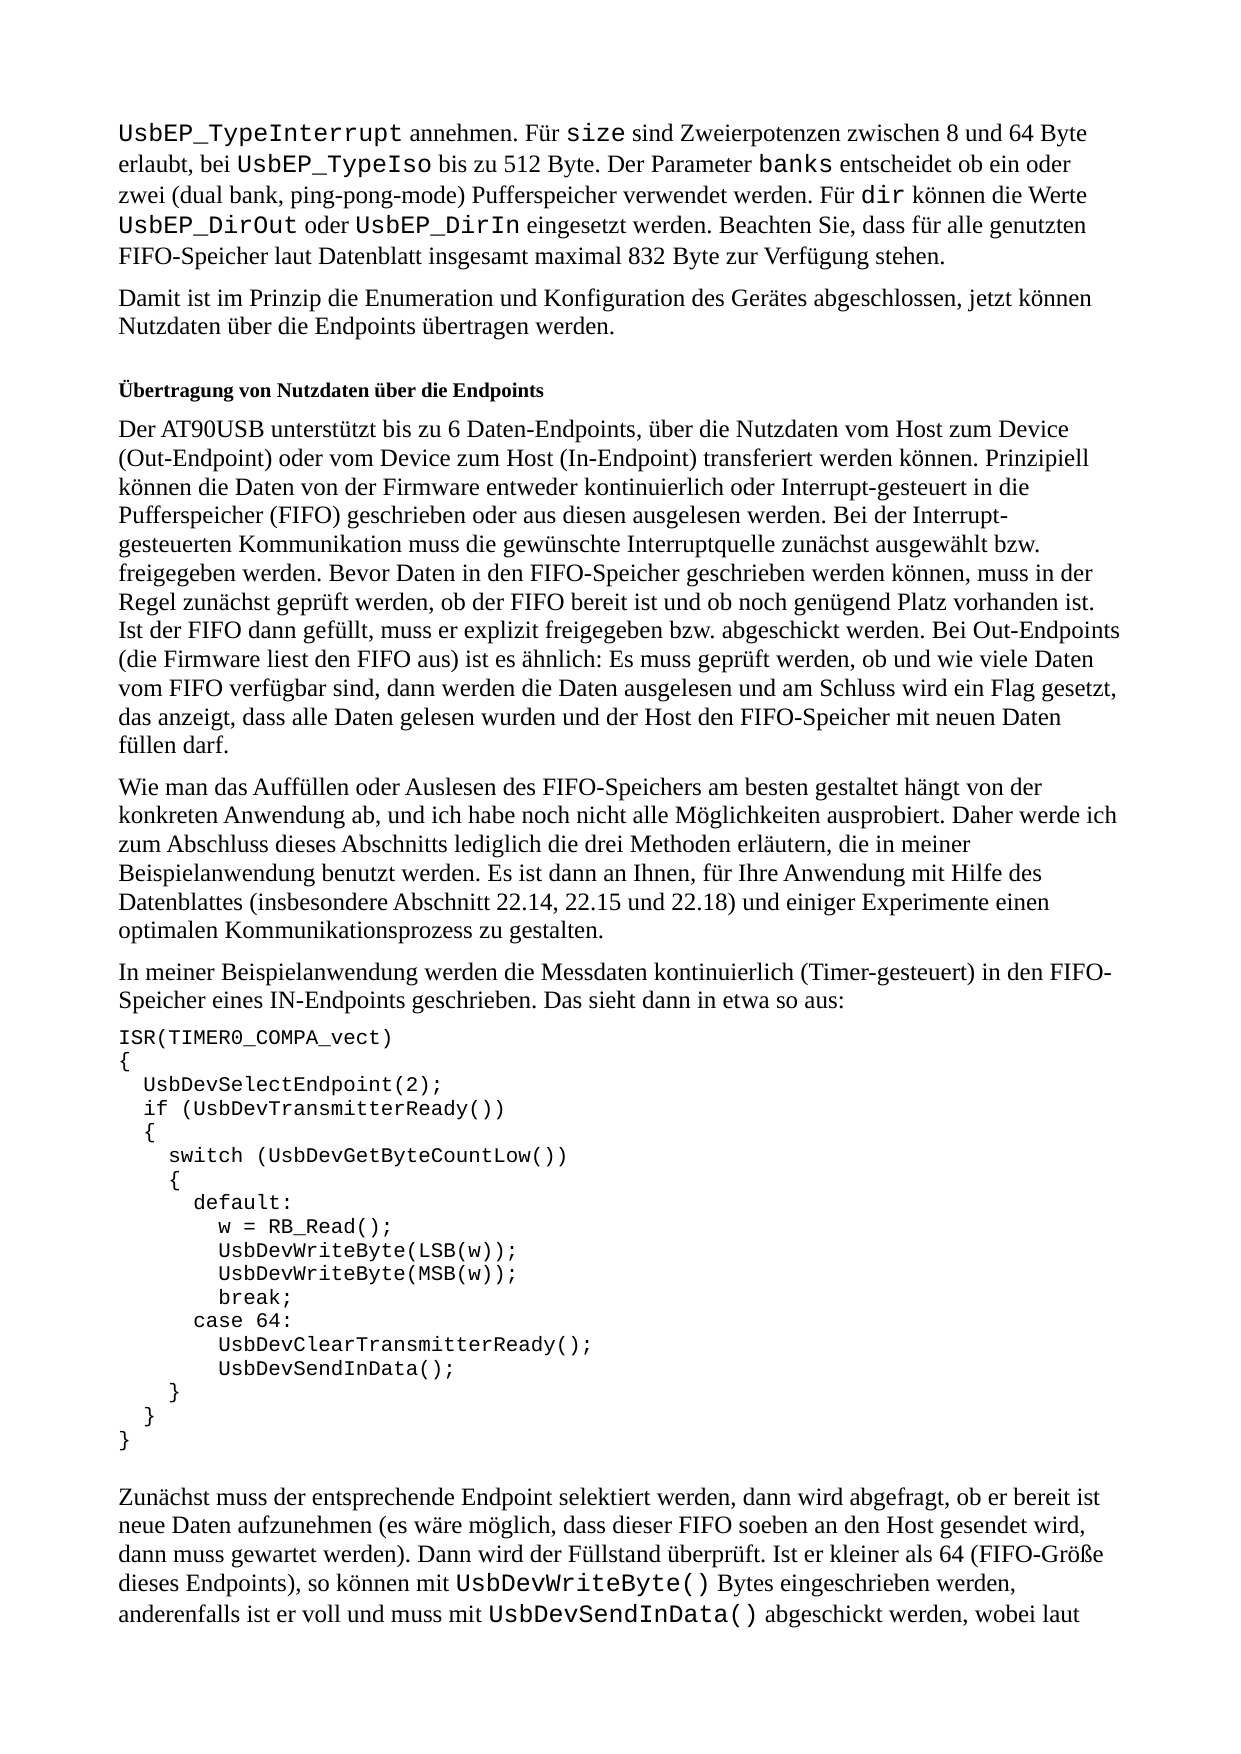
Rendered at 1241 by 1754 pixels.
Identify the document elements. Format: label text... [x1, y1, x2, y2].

text UsbEP_TypeInterrupt annehmen. Für size sind Zweierpotenzen zwischen 8 und 64 Byte erlaubt, bei UsbEP_TypeIso bis zu 512 Byte. Der Parameter banks entscheidet ob ein oder zwei (dual bank, ping-pong-mode) Pufferspeicher verwendet werden. Für dir können die Werte UsbEP_DirOut oder UsbEP_DirIn eingesetzt werden. Beachten Sie, dass für alle genutzten FIFO-Speicher laut Datenblatt insgesamt maximal 832 Byte zur Verfügung stehen. [118, 118, 1122, 270]
text UsbDevWriteByte(LSB(w)); [118, 1239, 1122, 1263]
text break; [118, 1287, 1122, 1311]
text Der AT90USB unterstützt bis zu 6 Daten-Endpoints, über die Nutzdaten vom Host zum Device (Out-Endpoint) oder vom Device zum Host (In-Endpoint) transferiert werden können. Prinzipiell können die Daten von der Firmware entweder kontinuierlich oder Interrupt-gesteuert in die Pufferspeicher (FIFO) geschrieben oder aus diesen ausgelesen werden. Bei der Interrupt-gesteuerten Kommunikation muss die gewünschte Interruptquelle zunächst ausgewählt bzw. freigegeben werden. Bevor Daten in den FIFO-Speicher geschrieben werden können, muss in der Regel zunächst geprüft werden, ob der FIFO bereit ist und ob noch genügend Platz vorhanden ist. Ist der FIFO dann gefüllt, muss er explizit freigegeben bzw. abgeschickt werden. Bei Out-Endpoints (die Firmware liest den FIFO aus) ist es ähnlich: Es muss geprüft werden, ob und wie viele Daten vom FIFO verfügbar sind, dann werden die Daten ausgelesen und am Schluss wird ein Flag gesetzt, das anzeigt, dass alle Daten gelesen wurden und der Host den FIFO-Speicher mit neuen Daten füllen darf. [118, 414, 1122, 759]
text if (UsbDevTransmitterReady()) [118, 1098, 1122, 1121]
text Zunächst muss der entsprechende Endpoint selektiert werden, dann wird abgefragt, ob er bereit ist neue Daten aufzunehmen (es wäre möglich, dass dieser FIFO soeben an den Host gesendet wird, dann muss gewartet werden). Dann wird der Füllstand überprüft. Ist er kleiner als 64 (FIFO-Größe dieses Endpoints), so können mit UsbDevWriteByte() Bytes eingeschrieben werden, anderenfalls ist er voll und muss mit UsbDevSendInData() abgeschickt werden, wobei laut [118, 1482, 1122, 1630]
text } [118, 1381, 1122, 1405]
text switch (UsbDevGetByteCountLow()) [118, 1145, 1122, 1169]
text { [118, 1121, 1122, 1145]
text UsbDevSendInData(); [118, 1358, 1122, 1381]
text ISR(TIMER0_COMPA_vect) [118, 1027, 1122, 1050]
text UsbDevClearTransmitterReady(); [118, 1334, 1122, 1358]
text UsbDevSelectEndpoint(2); [118, 1074, 1122, 1098]
text { [118, 1050, 1122, 1074]
text Damit ist im Prinzip die Enumeration und Konfiguration des Gerätes abgeschlossen, jetzt können Nutzdaten über die Endpoints übertragen werden. [118, 283, 1122, 340]
text case 64: [118, 1311, 1122, 1334]
text Wie man das Auffüllen oder Auslesen des FIFO-Speichers am besten gestaltet hängt von der konkreten Anwendung ab, und ich habe noch nicht alle Möglichkeiten ausprobiert. Daher werde ich zum Abschluss dieses Abschnitts lediglich die drei Methoden erläutern, die in meiner Beispielanwendung benutzt werden. Es ist dann an Ihnen, für Ihre Anwendung mit Hilfe des Datenblattes (insbesondere Abschnitt 22.14, 22.15 und 22.18) und einiger Experimente einen optimalen Kommunikationsprozess zu gestalten. [118, 772, 1122, 944]
text UsbDevWriteByte(MSB(w)); [118, 1263, 1122, 1287]
text } [118, 1405, 1122, 1429]
text default: [118, 1192, 1122, 1216]
subtitle Übertragung von Nutzdaten über die Endpoints [118, 378, 1122, 402]
text { [118, 1169, 1122, 1192]
text w = RB_Read(); [118, 1216, 1122, 1239]
text In meiner Beispielanwendung werden die Messdaten kontinuierlich (Timer-gesteuert) in den FIFO-Speicher eines IN-Endpoints geschrieben. Das sieht dann in etwa so aus: [118, 957, 1122, 1014]
text } [118, 1429, 1122, 1452]
